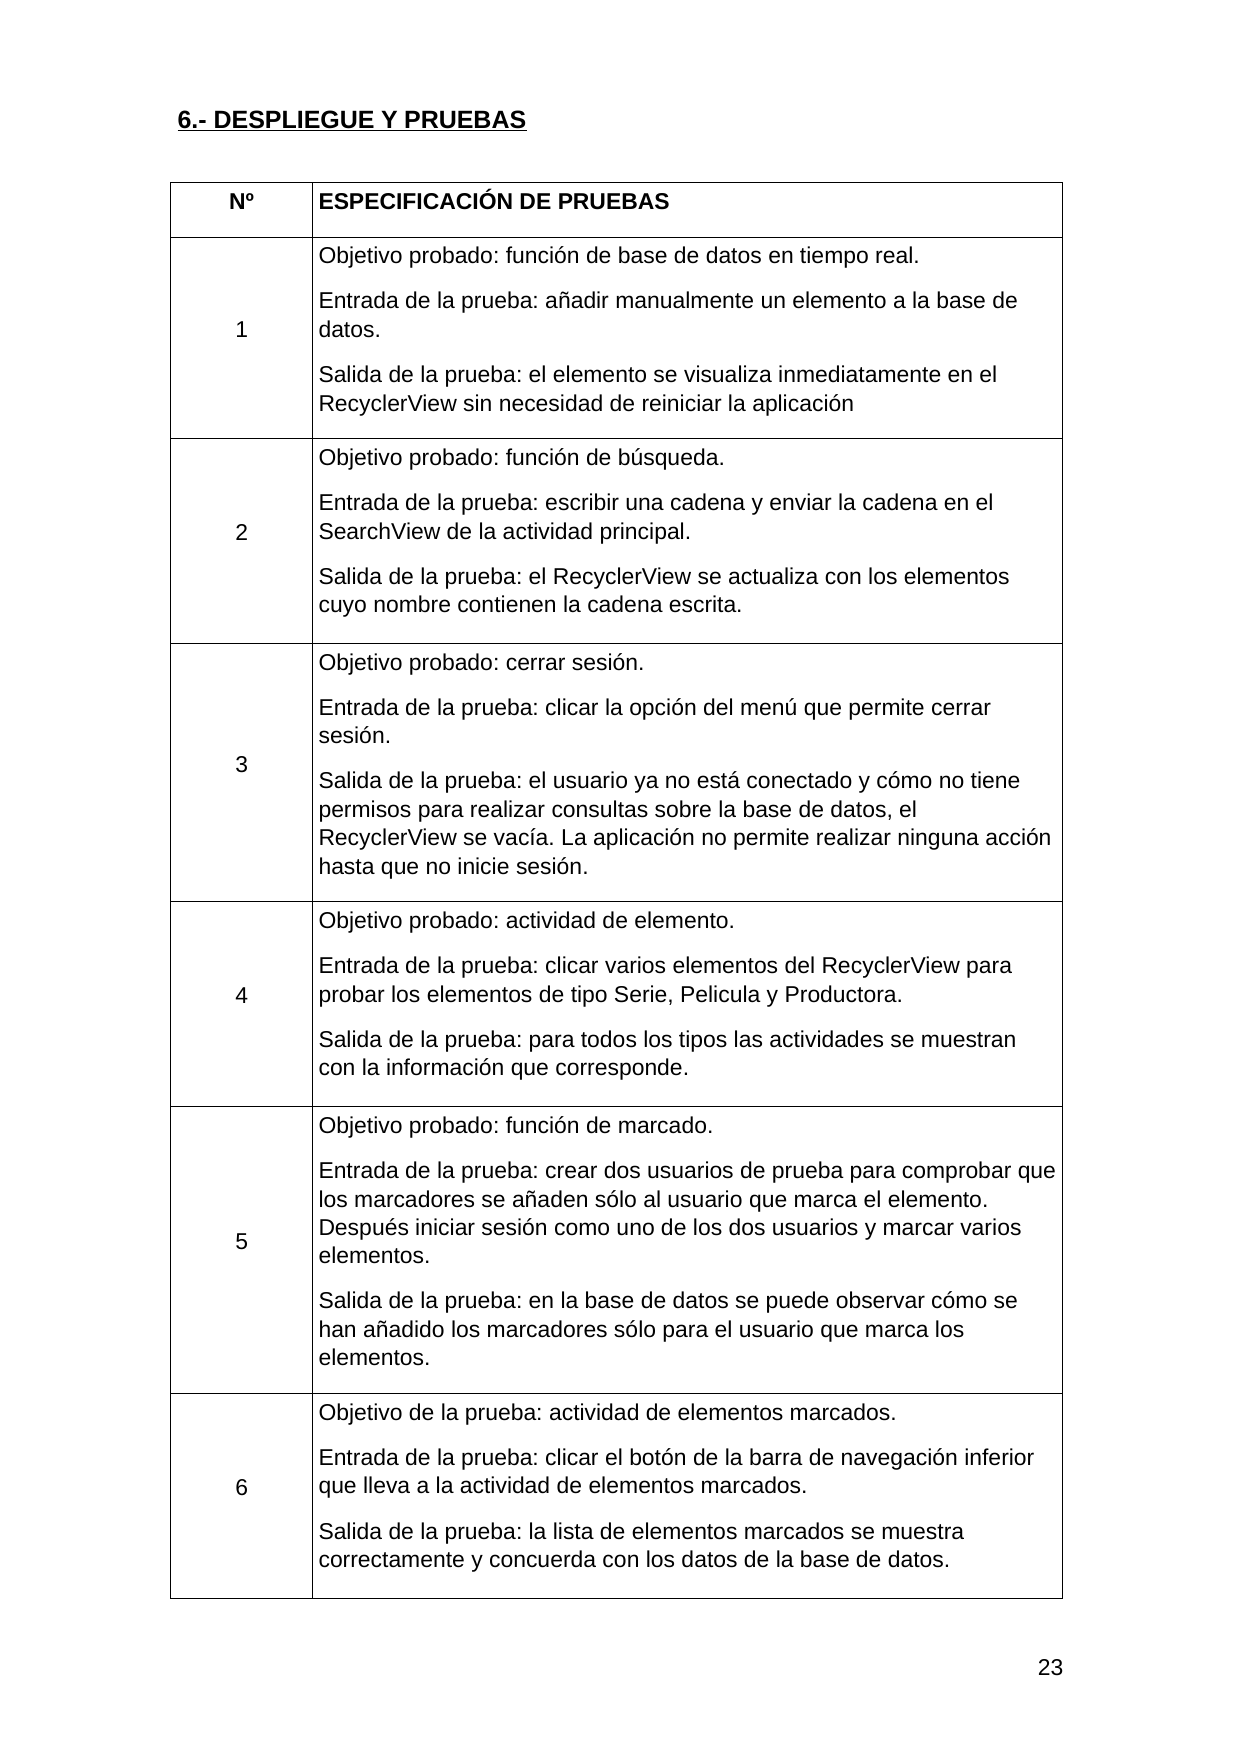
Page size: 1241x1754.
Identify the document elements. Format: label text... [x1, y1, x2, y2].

table_cell Objetivo probado: actividad de elemento. Entrada de la prueba: clicar varios elementos del RecyclerView para probar los elementos de tipo Serie, Pelicula y Productora. Salida de la prueba: para todos los tipos las actividades se muestran con la información que corresponde. [313, 902, 1062, 1106]
table_header Nº [171, 183, 312, 237]
table_cell 3 [171, 644, 312, 901]
table_cell Objetivo probado: cerrar sesión. Entrada de la prueba: clicar la opción del menú que permite cerrar sesión. Salida de la prueba: el usuario ya no está conectado y cómo no tiene permisos para realizar consultas sobre la base de datos, el RecyclerView se vacía. La aplicación no permite realizar ninguna acción hasta que no inicie sesión. [313, 644, 1062, 901]
table_cell Objetivo probado: función de búsqueda. Entrada de la prueba: escribir una cadena y enviar la cadena en el SearchView de la actividad principal. Salida de la prueba: el RecyclerView se actualiza con los elementos cuyo nombre contienen la cadena escrita. [313, 439, 1062, 643]
table_cell 1 [171, 238, 312, 438]
table_cell 5 [171, 1107, 312, 1393]
table_cell 2 [171, 439, 312, 643]
table_cell Objetivo de la prueba: actividad de elementos marcados. Entrada de la prueba: clicar el botón de la barra de navegación inferior que lleva a la actividad de elementos marcados. Salida de la prueba: la lista de elementos marcados se muestra correctamente y concuerda con los datos de la base de datos. [313, 1394, 1062, 1598]
table_cell Objetivo probado: función de base de datos en tiempo real. Entrada de la prueba: añadir manualmente un elemento a la base de datos. Salida de la prueba: el elemento se visualiza inmediatamente en el RecyclerView sin necesidad de reiniciar la aplicación [313, 238, 1062, 438]
table_cell 4 [171, 902, 312, 1106]
table_cell Objetivo probado: función de marcado. Entrada de la prueba: crear dos usuarios de prueba para comprobar que los marcadores se añaden sólo al usuario que marca el elemento. Después iniciar sesión como uno de los dos usuarios y marcar varios elementos. Salida de la prueba: en la base de datos se puede observar cómo se han añadido los marcadores sólo para el usuario que marca los elementos. [313, 1107, 1062, 1393]
subtitle 6.- DESPLIEGUE Y PRUEBAS [177, 74, 1063, 133]
table_header ESPECIFICACIÓN DE PRUEBAS [313, 183, 1062, 237]
table_cell 6 [171, 1394, 312, 1598]
